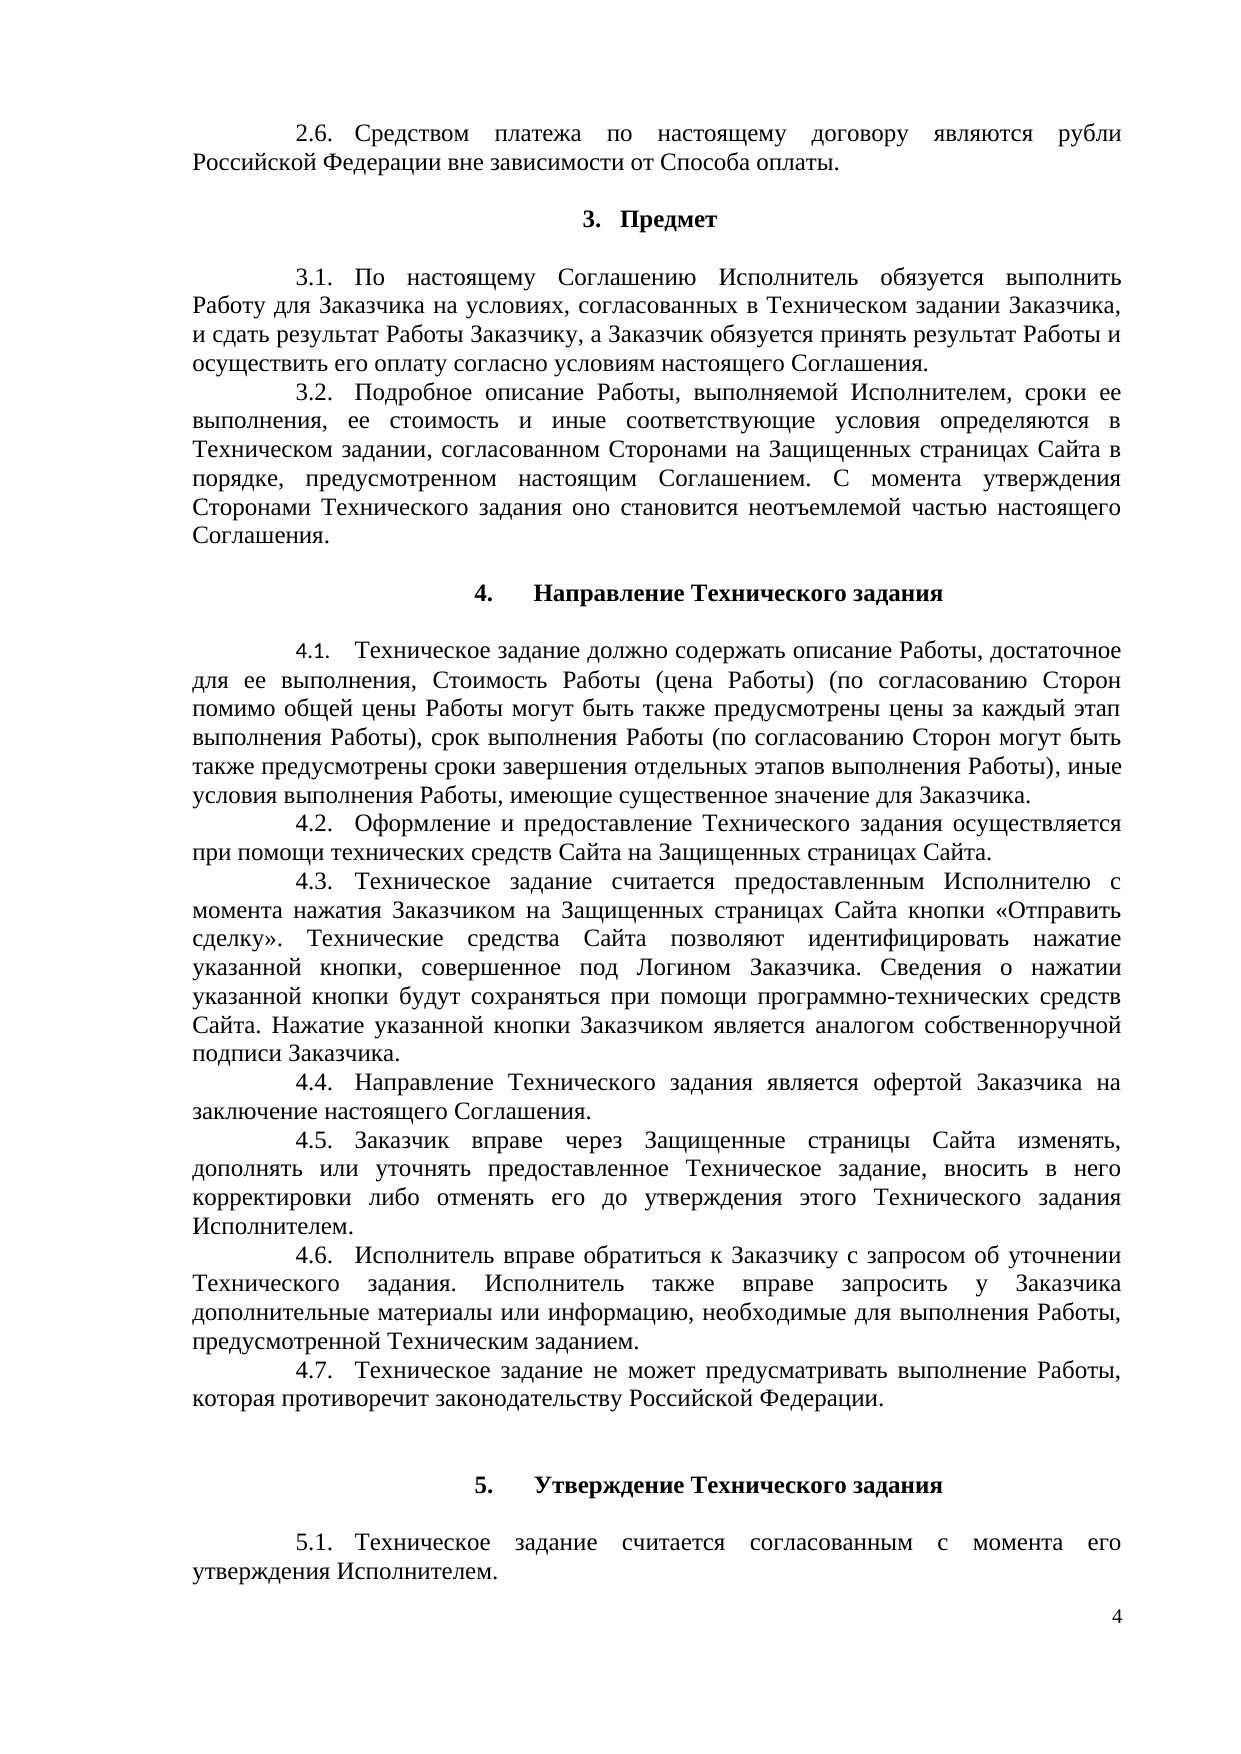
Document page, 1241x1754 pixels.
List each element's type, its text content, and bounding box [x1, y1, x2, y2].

list Направление Технического задания является офертой Заказчика на заключение настоящего Соглашения. [192, 1067, 1122, 1125]
list Направление Технического задания [177, 578, 1122, 607]
list Техническое задание должно содержать описание Работы, достаточное для ее выполнения, Cтоимость Работы (цена Работы) (по согласованию Сторон помимо общей цены Работы могут быть также предусмотрены цены за каждый этап выполнения Работы), срок выполнения Работы (по согласованию Сторон могут быть также предусмотрены сроки завершения отдельных этапов выполнения Работы), иные условия выполнения Работы, имеющие существенное значение для Заказчика. [192, 636, 1122, 808]
list Средством платежа по настоящему договору являются рубли Российской Федерации вне зависимости от Способа оплаты. [192, 118, 1122, 176]
list Техническое задание не может предусматривать выполнение Работы, которая противоречит законодательству Российской Федерации. [192, 1355, 1122, 1412]
list Предмет [177, 204, 1122, 233]
list По настоящему Соглашению Исполнитель обязуется выполнить Работу для Заказчика на условиях, согласованных в Техническом задании Заказчика, и сдать результат Работы Заказчику, а Заказчик обязуется принять результат Работы и осуществить его оплату согласно условиям настоящего Соглашения. [192, 262, 1122, 377]
list Подробное описание Работы, выполняемой Исполнителем, сроки ее выполнения, ее стоимость и иные соответствующие условия определяются в Техническом задании, согласованном Сторонами на Защищенных страницах Сайта в порядке, предусмотренном настоящим Соглашением. С момента утверждения Сторонами Технического задания оно становится неотъемлемой частью настоящего Соглашения. [192, 377, 1122, 549]
list Заказчик вправе через Защищенные страницы Сайта изменять, дополнять или уточнять предоставленное Техническое задание, вносить в него корректировки либо отменять его до утверждения этого Технического задания Исполнителем. [192, 1125, 1122, 1240]
list Техническое задание считается согласованным с момента его утверждения Исполнителем. [192, 1527, 1122, 1585]
list Утверждение Технического задания [177, 1470, 1122, 1498]
list Исполнитель вправе обратиться к Заказчику с запросом об уточнении Технического задания. Исполнитель также вправе запросить у Заказчика дополнительные материалы или информацию, необходимые для выполнения Работы, предусмотренной Техническим заданием. [192, 1240, 1122, 1355]
list Техническое задание считается предоставленным Исполнителю с момента нажатия Заказчиком на Защищенных страницах Сайта кнопки «Отправить сделку». Технические средства Сайта позволяют идентифицировать нажатие указанной кнопки, совершенное под Логином Заказчика. Сведения о нажатии указанной кнопки будут сохраняться при помощи программно-технических средств Сайта. Нажатие указанной кнопки Заказчиком является аналогом собственноручной подписи Заказчика. [192, 866, 1122, 1067]
list Оформление и предоставление Технического задания осуществляется при помощи технических средств Сайта на Защищенных страницах Сайта. [192, 808, 1122, 866]
